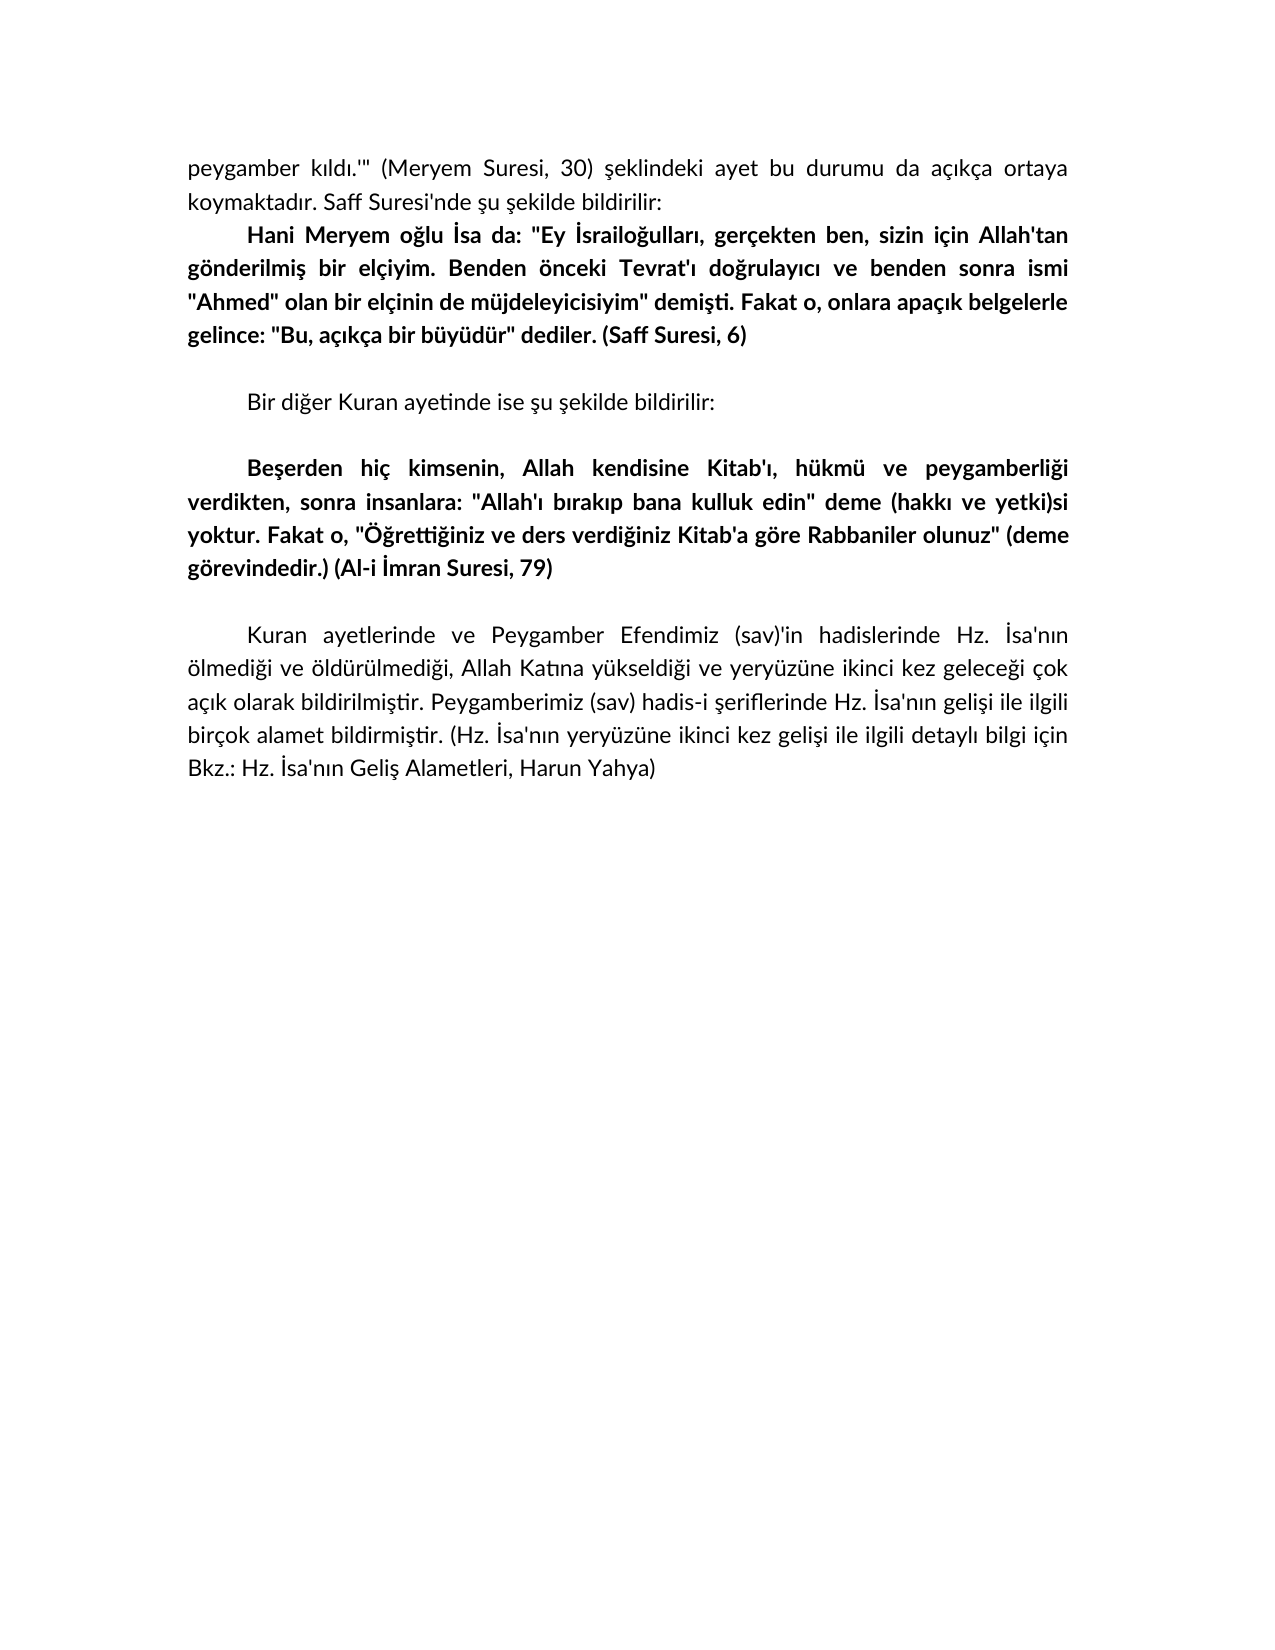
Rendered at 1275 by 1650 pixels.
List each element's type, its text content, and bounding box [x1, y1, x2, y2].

text Bir diğer Kuran ayetinde ise şu şekilde bildirilir: [187, 383, 1070, 417]
text Hani Meryem oğlu İsa da: "Ey İsrailoğulları, gerçekten ben, sizin için Allah'tan gönderilmiş bir elçiyim. Benden önceki Tevrat'ı doğrulayıcı ve benden sonra ismi "Ahmed" olan bir elçinin de müjdeleyicisiyim" demişti. Fakat o, onlara apaçık belgelerle gelince: "Bu, açıkça bir büyüdür" dediler. (Saff Suresi, 6) [187, 217, 1070, 350]
text Beşerden hiç kimsenin, Allah kendisine Kitab'ı, hükmü ve peygamberliği verdikten, sonra insanlara: "Allah'ı bırakıp bana kulluk edin" deme (hakkı ve yetki)si yoktur. Fakat o, "Öğrettiğiniz ve ders verdiğiniz Kitab'a göre Rabbaniler olunuz" (deme görevindedir.) (Al-i İmran Suresi, 79) [187, 450, 1070, 583]
text peygamber kıldı.'" (Meryem Suresi, 30) şeklindeki ayet bu durumu da açıkça ortaya koymaktadır. Saff Suresi'nde şu şekilde bildirilir: [187, 150, 1070, 217]
text Kuran ayetlerinde ve Peygamber Efendimiz (sav)'in hadislerinde Hz. İsa'nın ölmediği ve öldürülmediği, Allah Katına yükseldiği ve yeryüzüne ikinci kez geleceği çok açık olarak bildirilmiştir. Peygamberimiz (sav) hadis-i şeriflerinde Hz. İsa'nın gelişi ile ilgili birçok alamet bildirmiştir. (Hz. İsa'nın yeryüzüne ikinci kez gelişi ile ilgili detaylı bilgi için Bkz.: Hz. İsa'nın Geliş Alametleri, Harun Yahya) [187, 617, 1070, 783]
